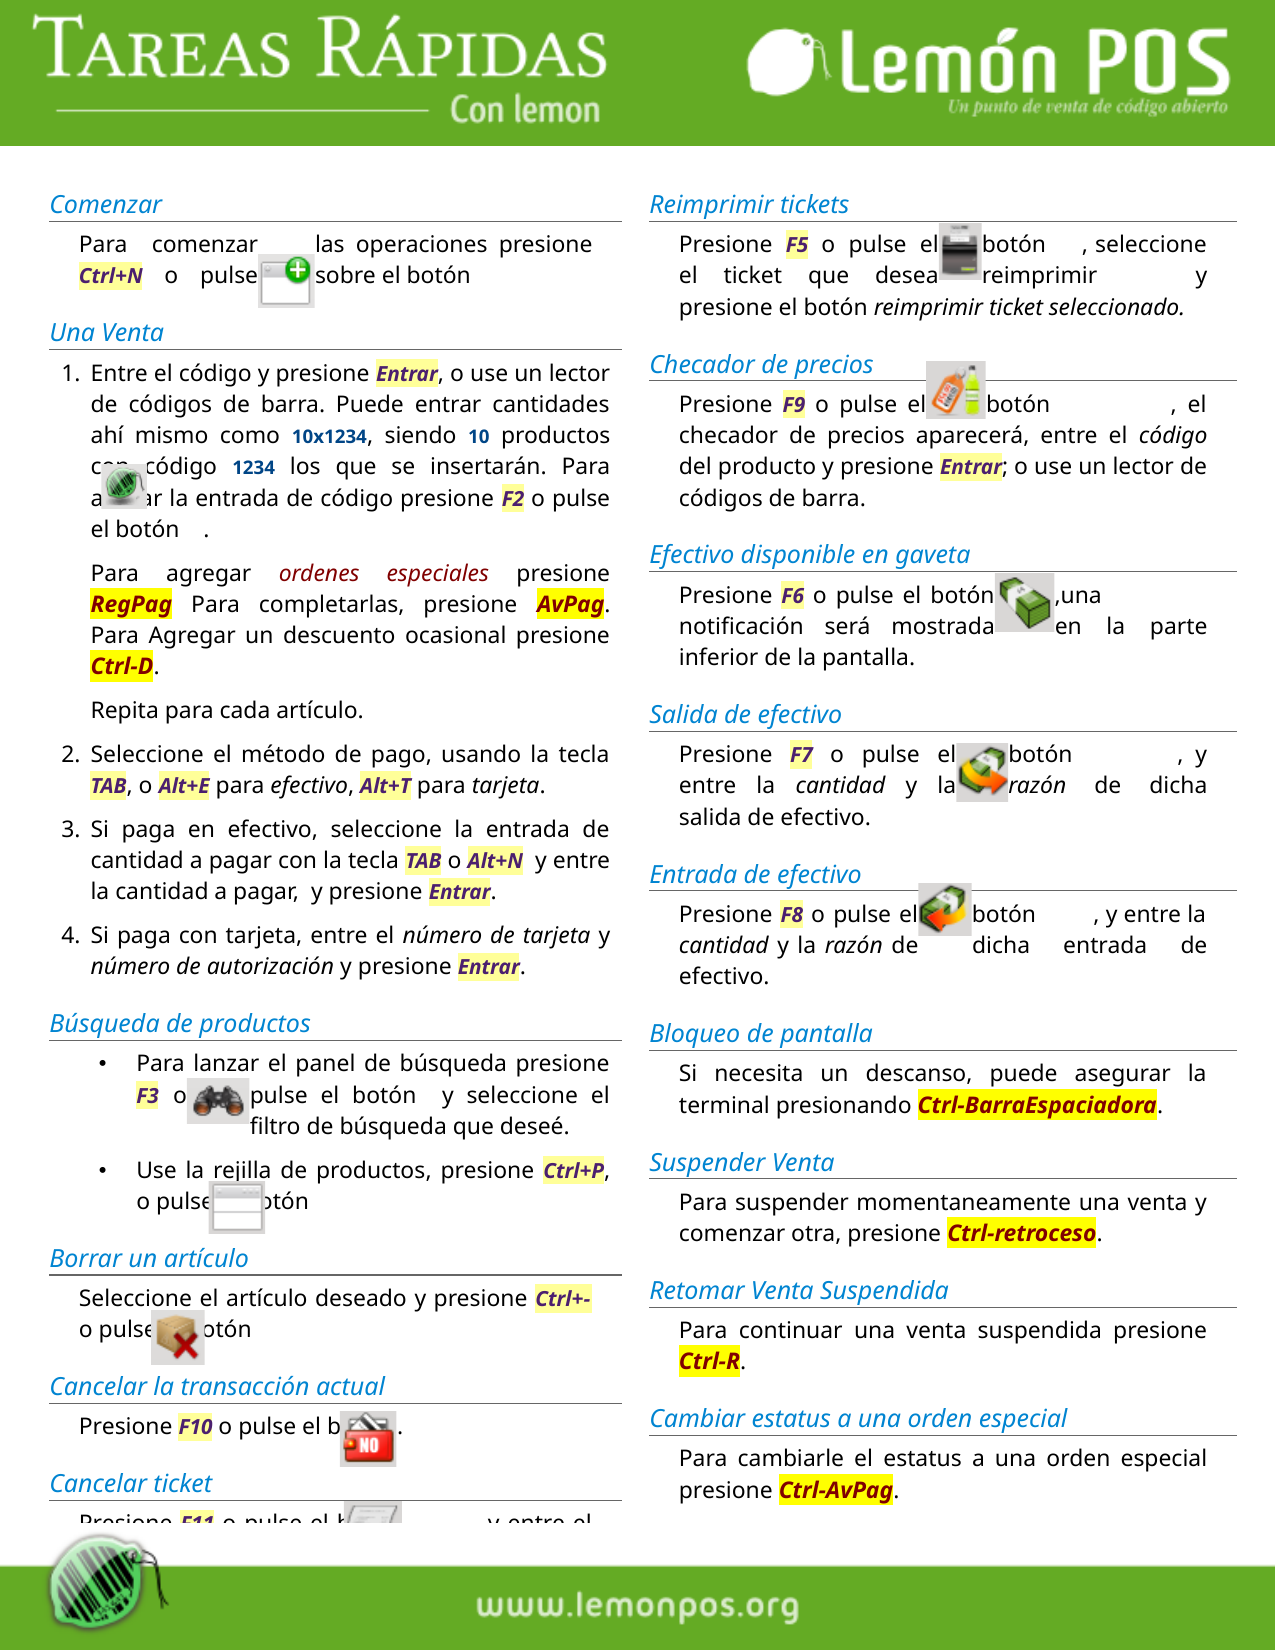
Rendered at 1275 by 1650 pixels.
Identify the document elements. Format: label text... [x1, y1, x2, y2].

picture [208, 1181, 266, 1234]
text Cancelar ticket [49, 1466, 622, 1500]
text Presione F10 o pulse el botón . [79, 1410, 592, 1442]
picture [938, 223, 982, 280]
text Presione F9 o pulse el botón , el checador de precios aparecerá, entre el código del producto y presione Entrar; o use un lector de códigos de barra. [679, 388, 1207, 513]
picture [0, 1501, 1275, 1650]
list Si paga con tarjeta, entre el número de tarjeta y número de autorización y presione Entrar. [61, 919, 610, 982]
text Presione F11 o pulse el botón y entre el número de ticket a cancelar. [79, 1507, 343, 1523]
picture [258, 254, 315, 308]
text Presione F7 o pulse el botón , y entre la cantidad y la razón de dicha salida de efectivo. [679, 738, 1207, 832]
picture [926, 361, 986, 419]
text Suspender Venta [649, 1144, 1237, 1178]
text Checador de precios [649, 346, 1237, 380]
text Si necesita un descanso, puede asegurar la terminal presionando Ctrl-BarraEspaciadora. [679, 1057, 1207, 1120]
list Repita para cada artículo. [61, 694, 610, 725]
text Seleccione el artículo deseado y presione Ctrl+- o pulse el botón [79, 1282, 592, 1344]
text Para continuar una venta suspendida presione Ctrl-R. [679, 1314, 1207, 1377]
text Una Venta [49, 315, 622, 349]
text Borrar un artículo [49, 1240, 622, 1274]
text Presione F8 o pulse el botón , y entre la cantidad y la razón de dicha entrada de efectivo. [679, 898, 1207, 992]
text Cancelar la transacción actual [49, 1369, 622, 1403]
text Comenzar [49, 187, 622, 221]
text Para cambiarle el estatus a una orden especial presione Ctrl-AvPag. [679, 1442, 1207, 1505]
text Para comenzar las operaciones presione Ctrl+N o pulse sobre el botón [79, 228, 592, 291]
text Cambiar estatus a una orden especial [649, 1401, 1237, 1435]
list Entre el código y presione Entrar, o use un lector de códigos de barra. Puede entrar cantidades ahí mismo como 10x1234, siendo 10 productos con código 1234 los que se insertarán. Para activar la entrada de código presione F2 o pulse el botón . [61, 357, 610, 544]
picture [151, 1310, 205, 1365]
text Para suspender momentaneamente una venta y comenzar otra, presione Ctrl-retroceso. [679, 1186, 1207, 1248]
picture [994, 573, 1055, 632]
picture [0, 0, 1275, 146]
list Para agregar ordenes especiales presione RegPag Para completarlas, presione AvPag. Para Agregar un descuento ocasional presione Ctrl-D. [61, 557, 610, 682]
text Efectivo disponible en gaveta [649, 537, 1237, 571]
picture [339, 1411, 397, 1467]
list Para lanzar el panel de búsqueda presione F3 o pulse el botón y seleccione el filtro de búsqueda que deseé. [98, 1047, 610, 1141]
text Presione F11 o pulse el botón y entre el número de ticket a cancelar. [402, 1507, 592, 1523]
picture [101, 464, 147, 509]
picture [918, 883, 972, 936]
list Seleccione el método de pago, usando la tecla TAB, o Alt+E para efectivo, Alt+T para tarjeta. [61, 738, 610, 800]
text Retomar Venta Suspendida [649, 1272, 1237, 1307]
text Reimprimir tickets [649, 187, 1237, 221]
list Use la rejilla de productos, presione Ctrl+P, o pulse el botón [98, 1154, 610, 1216]
text Presione F6 o pulse el botón ,una notificación será mostrada en la parte inferior de la pantalla. [679, 579, 1207, 672]
picture [186, 1078, 250, 1124]
text Entrada de efectivo [649, 856, 1237, 890]
text Presione F5 o pulse el botón , seleccione el ticket que desea reimprimir y presione el botón reimprimir ticket seleccionado. [679, 228, 1207, 322]
text Búsqueda de productos [49, 1006, 622, 1040]
text Bloqueo de pantalla [649, 1016, 1237, 1050]
picture [956, 743, 1009, 802]
text Salida de efectivo [649, 697, 1237, 731]
list Si paga en efectivo, seleccione la entrada de cantidad a pagar con la tecla TAB o Alt+N y entre la cantidad a pagar, y presione Entrar. [61, 813, 610, 907]
